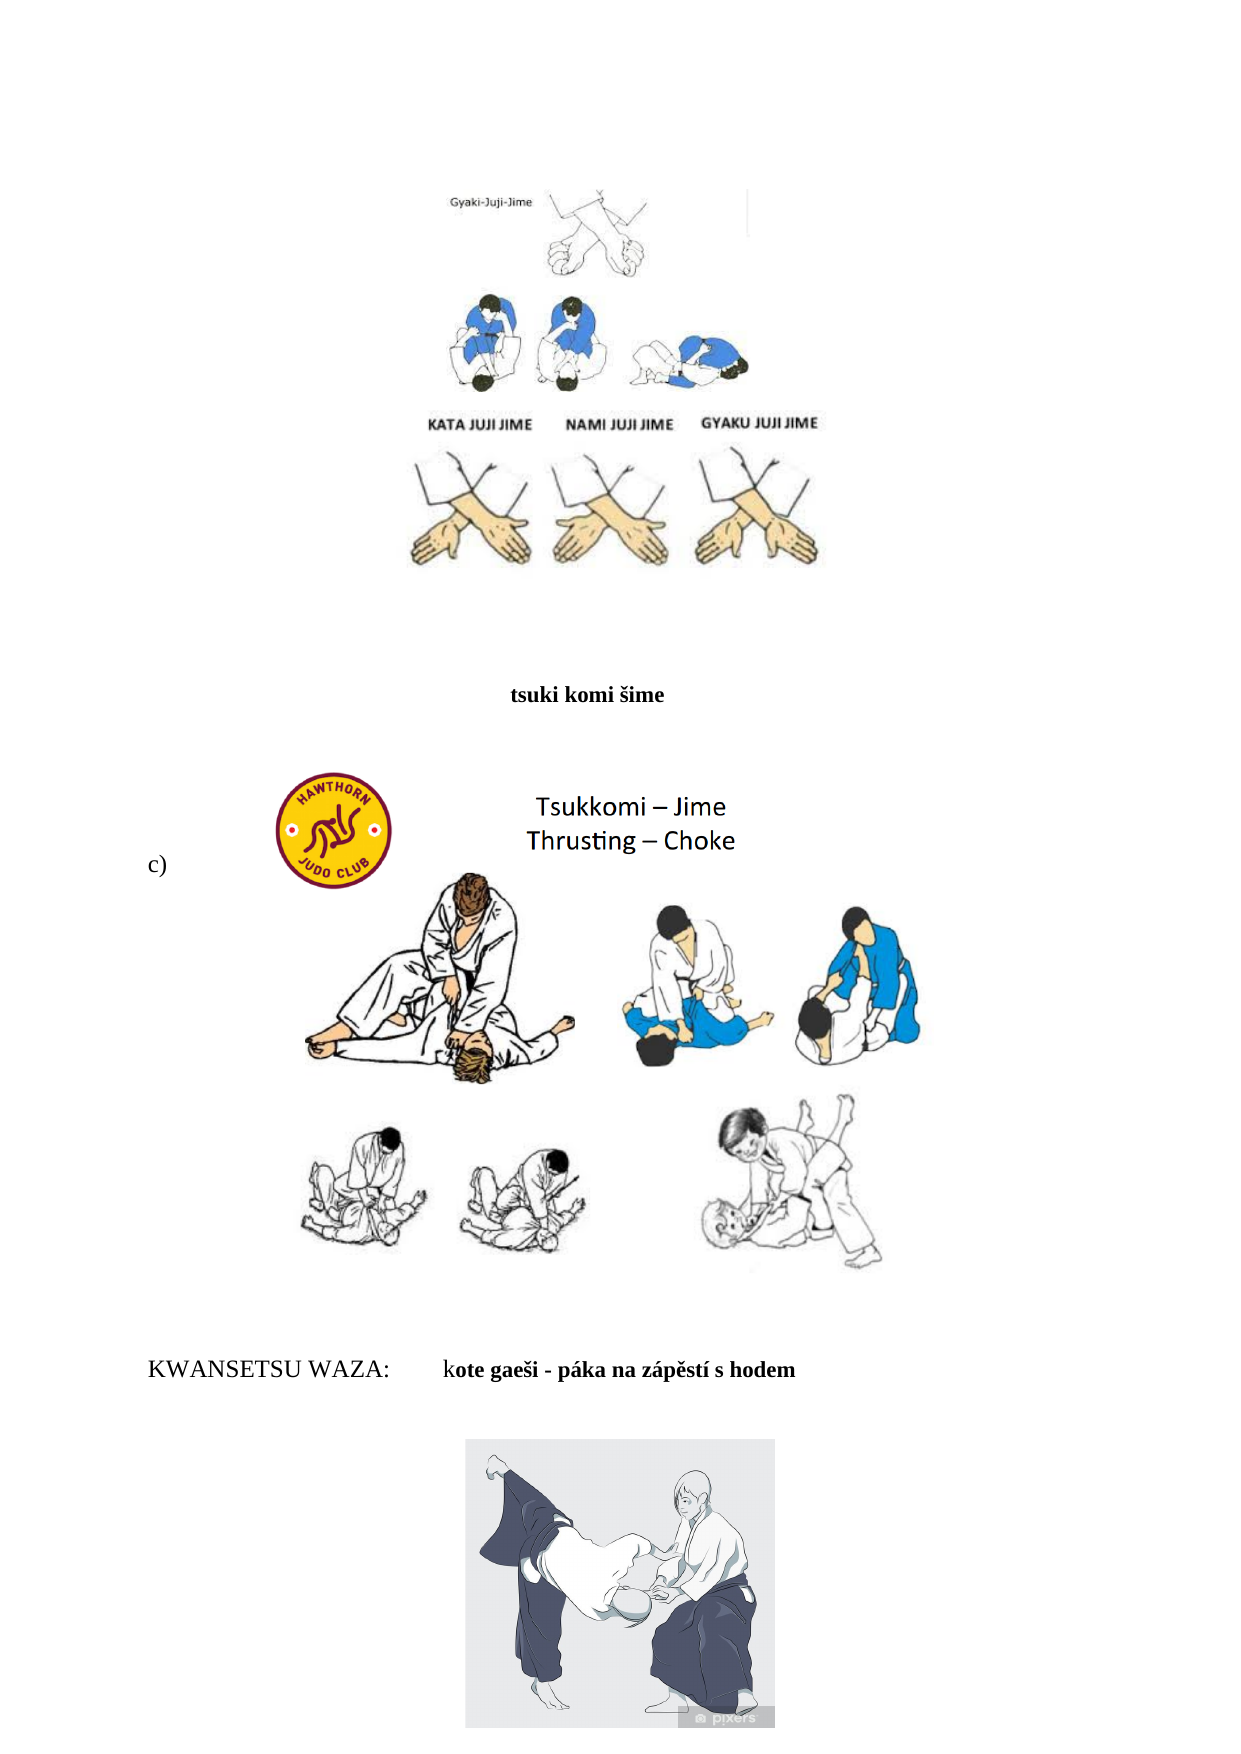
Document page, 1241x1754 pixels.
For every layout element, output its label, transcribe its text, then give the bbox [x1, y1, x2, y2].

text KWANSETSU WAZA: kote gaeši - páka na zápěstí s hodem [148, 1354, 1093, 1383]
picture [386, 400, 855, 585]
text c) [148, 849, 264, 877]
text tsuki komi šime [148, 681, 1093, 708]
picture [264, 763, 976, 1277]
picture [446, 189, 751, 392]
picture [465, 1439, 775, 1728]
text [976, 849, 1093, 877]
